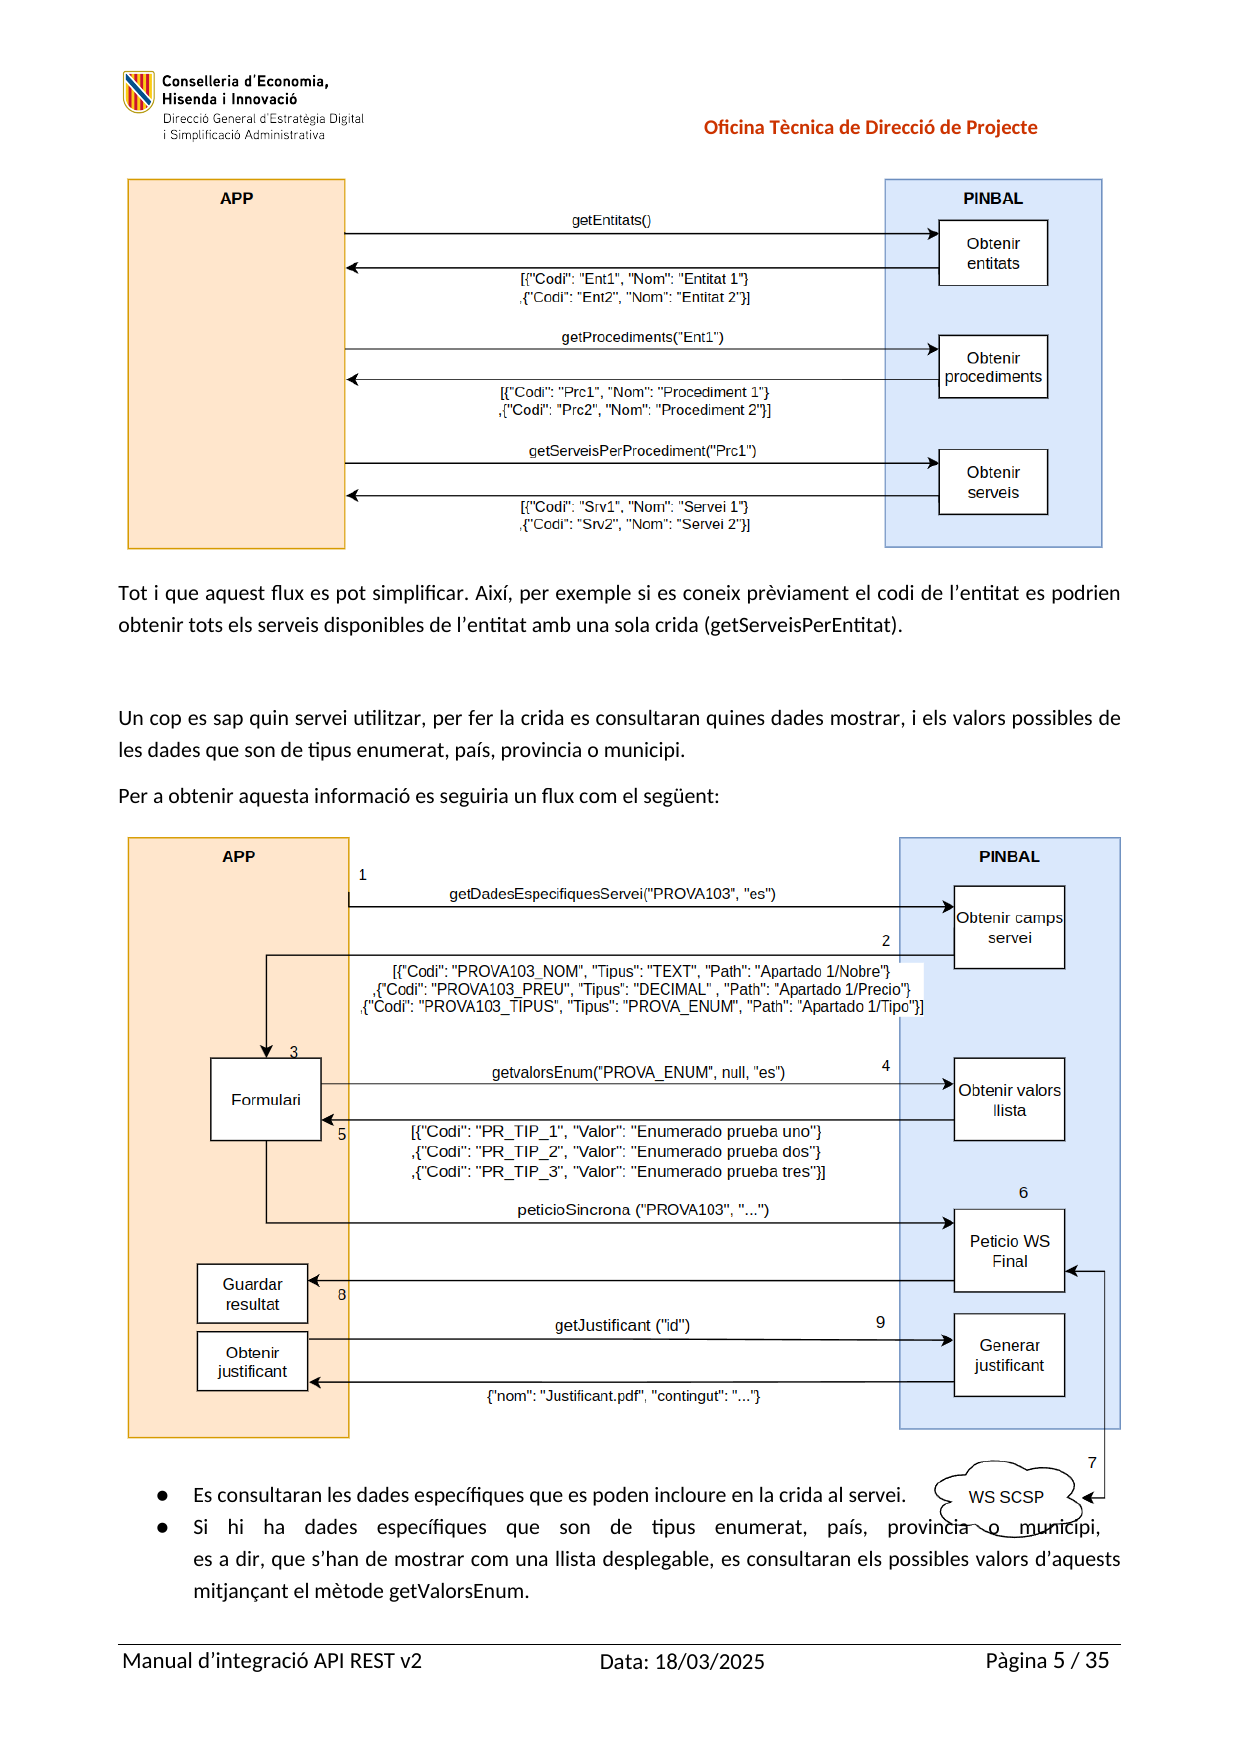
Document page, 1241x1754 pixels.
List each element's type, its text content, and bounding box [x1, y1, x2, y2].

picture [118, 62, 368, 151]
text Tot i que aquest flux es pot simplificar. Així, per exemple si es coneix prèviament el codi de l’entitat es podrien obtenir tots els serveis disponibles de l’entitat amb una sola crida (getServeisPerEntitat). [118, 579, 1122, 638]
list Es consultaran les dades específiques que es poden incloure en la crida al servei. [156, 1481, 1122, 1508]
text Un cop es sap quin servei utilitzar, per fer la crida es consultaran quines dades mostrar, i els valors possibles de les dades que son de tipus enumerat, país, provincia o municipi. [118, 704, 1122, 763]
text Per a obtenir aquesta informació es seguiria un flux com el següent: [118, 783, 1122, 809]
picture [121, 832, 1126, 1545]
picture [118, 170, 1112, 559]
list Si hi ha dades específiques que son de tipus enumerat, país, provincia o municipi, es a dir, que s’han de mostrar com una llista desplegable, es consultaran els possibles valors d’aquests mitjançant el mètode getValorsEnum. [156, 1513, 1122, 1604]
